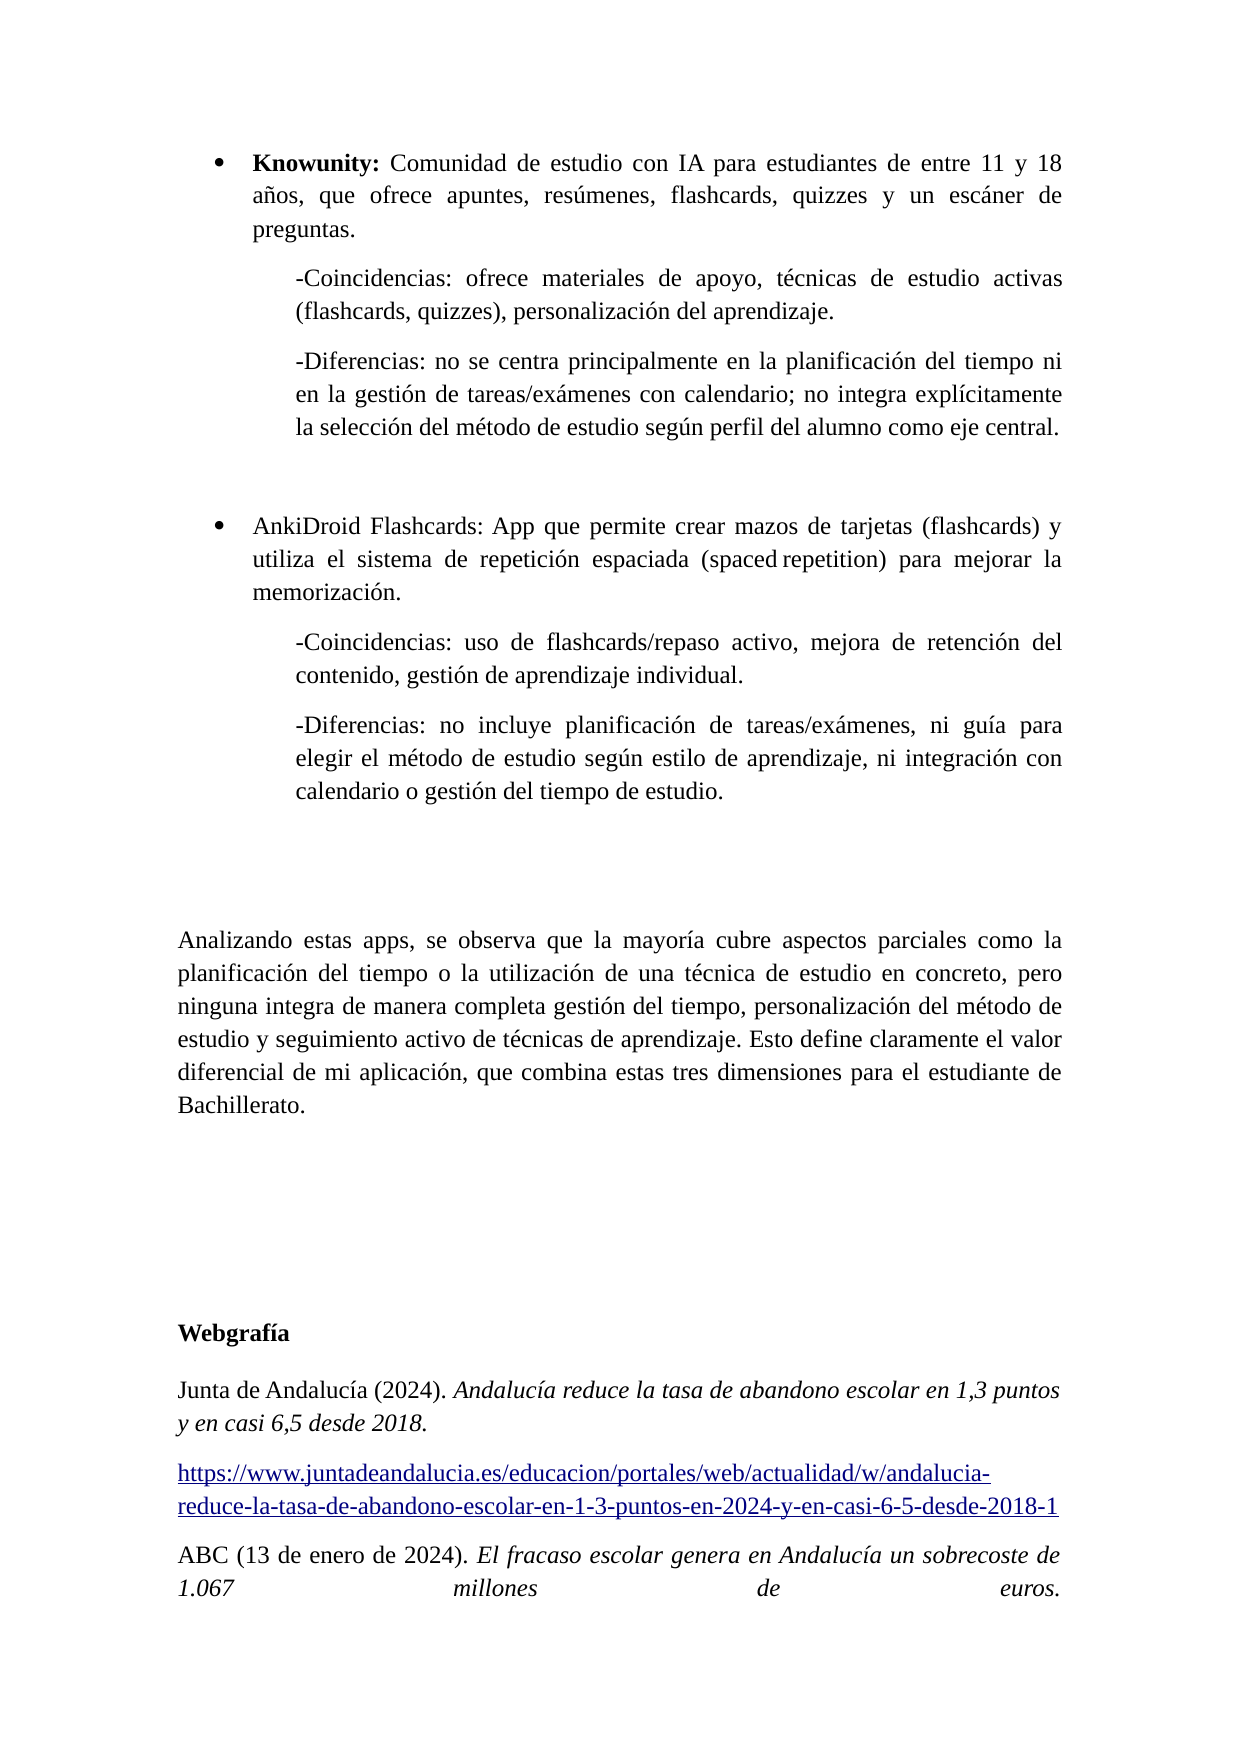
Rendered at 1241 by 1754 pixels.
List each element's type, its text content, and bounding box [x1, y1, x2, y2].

list Knowunity: Comunidad de estudio con IA para estudiantes de entre 11 y 18 años, que ofrece apuntes, resúmenes, flashcards, quizzes y un escáner de preguntas. [215, 148, 1063, 242]
list -Coincidencias: uso de flashcards/repaso activo, mejora de retención del contenido, gestión de aprendizaje individual. [295, 627, 1063, 689]
list -Diferencias: no incluye planificación de tareas/exámenes, ni guía para elegir el método de estudio según estilo de aprendizaje, ni integración con calendario o gestión del tiempo de estudio. [295, 710, 1063, 805]
list AnkiDroid Flashcards: App que permite crear mazos de tarjetas (flashcards) y utiliza el sistema de repetición espaciada (spaced repetition) para mejorar la memorización. [215, 511, 1063, 606]
list -Coincidencias: ofrece materiales de apoyo, técnicas de estudio activas (flashcards, quizzes), personalización del aprendizaje. [295, 263, 1063, 325]
list -Diferencias: no se centra principalmente en la planificación del tiempo ni en la gestión de tareas/exámenes con calendario; no integra explícitamente la selección del método de estudio según perfil del alumno como eje central. [295, 346, 1063, 441]
text Analizando estas apps, se observa que la mayoría cubre aspectos parciales como la planificación del tiempo o la utilización de una técnica de estudio en concreto, pero ninguna integra de manera completa gestión del tiempo, personalización del método de estudio y seguimiento activo de técnicas de aprendizaje. Esto define claramente el valor diferencial de mi aplicación, que combina estas tres dimensiones para el estudiante de Bachillerato. [177, 925, 1063, 1119]
text https://www.juntadeandalucia.es/educacion/portales/web/actualidad/w/andalucia-reduce-la-tasa-de-abandono-escolar-en-1-3-puntos-en-2024-y-en-casi-6-5-desde-2018-1 [177, 1458, 1063, 1519]
text Junta de Andalucía (2024). Andalucía reduce la tasa de abandono escolar en 1,3 puntos y en casi 6,5 desde 2018. [177, 1375, 1063, 1437]
text Webgrafía [177, 1318, 1063, 1346]
text ABC (13 de enero de 2024). El fracaso escolar genera en Andalucía un sobrecoste de 1.067 millones de euros. [177, 1541, 1063, 1602]
